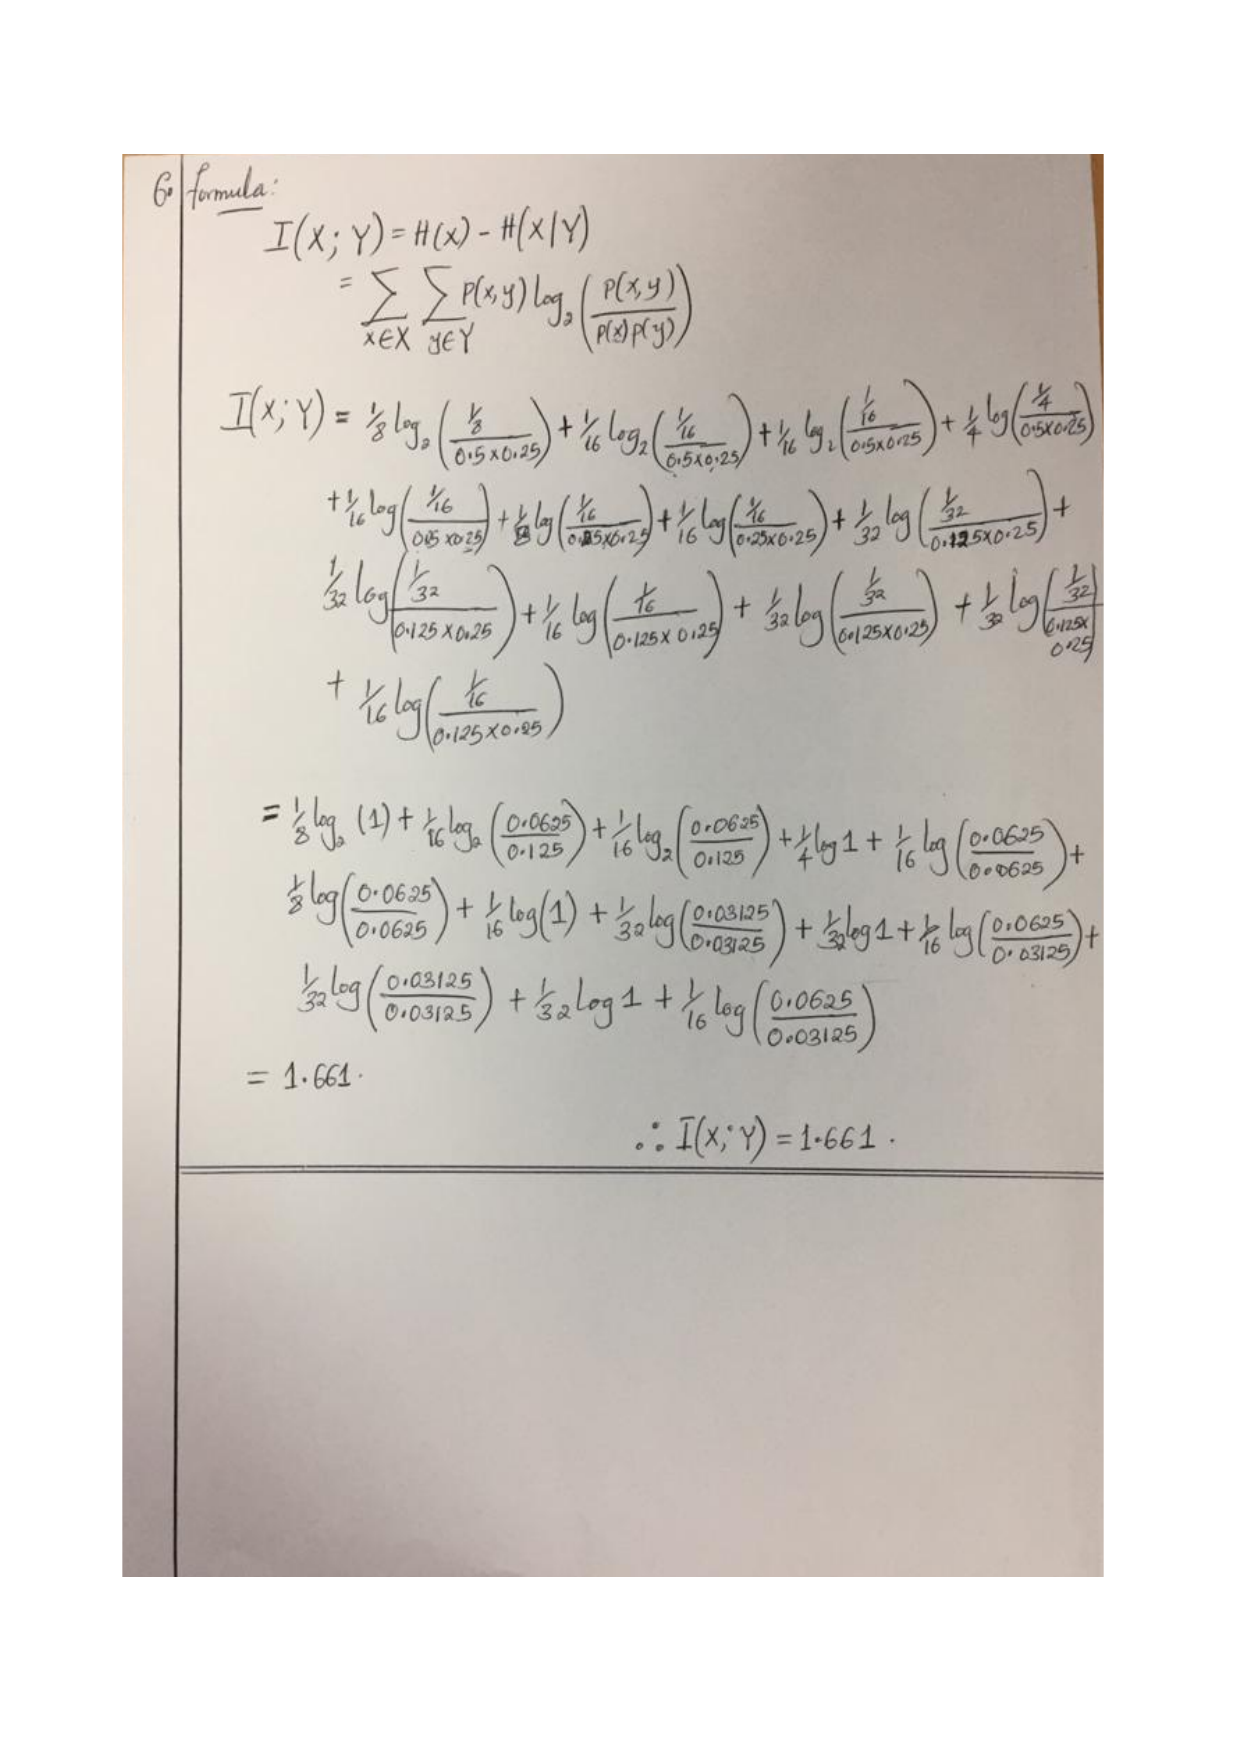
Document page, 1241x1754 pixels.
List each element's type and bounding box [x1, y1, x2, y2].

picture [122, 154, 1104, 1577]
